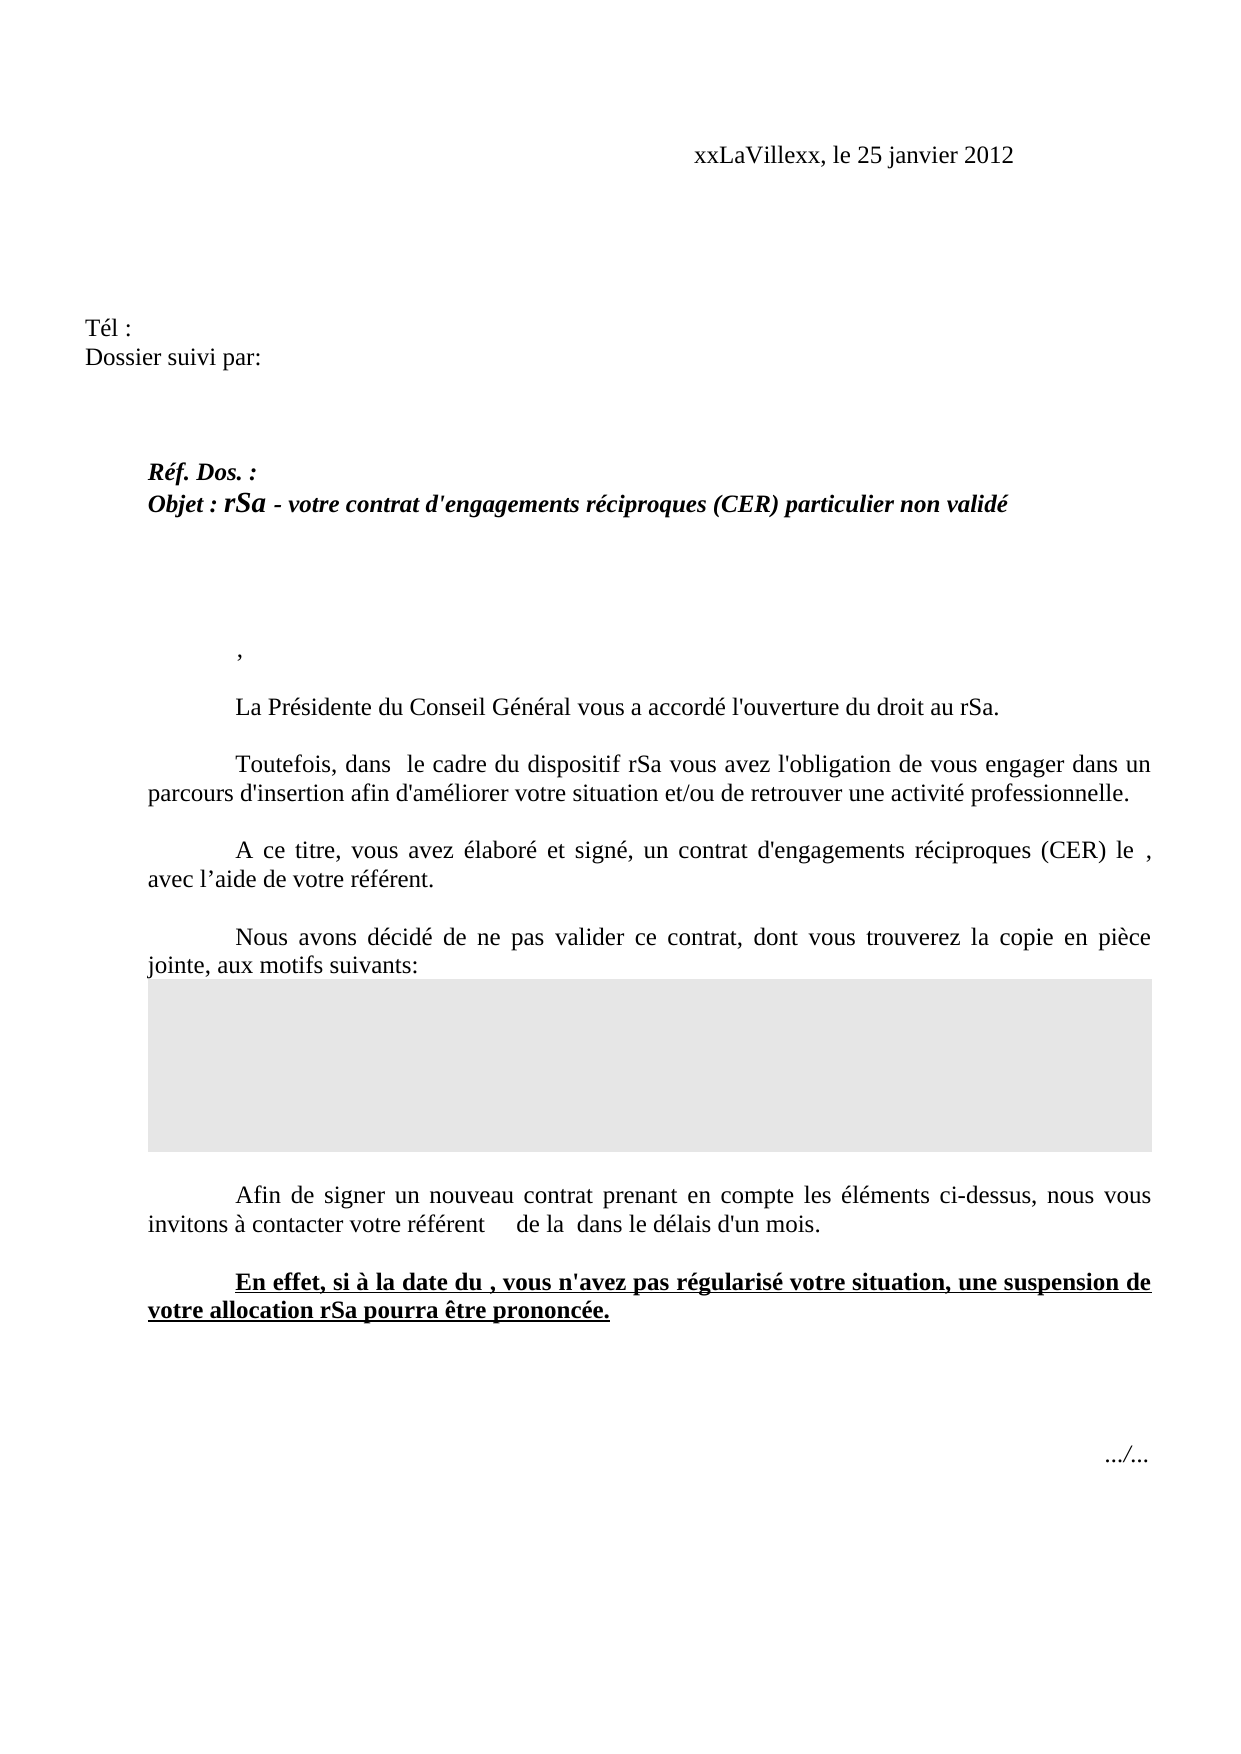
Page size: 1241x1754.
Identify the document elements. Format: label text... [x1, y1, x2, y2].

table_header [677, 198, 1152, 371]
text En effet, si à la date du , vous n'avez pas régularisé votre situation, une suspension de votre allocation rSa pourra être prononcée. [148, 1267, 1152, 1324]
text Objet : rSa - votre contrat d'engagements réciproques (CER) particulier non validé [148, 486, 1152, 519]
text A ce titre, vous avez élaboré et signé, un contrat d'engagements réciproques (CER) le , avec l’aide de votre référent. [148, 835, 1152, 893]
text Nous avons décidé de ne pas valider ce contrat, dont vous trouverez la copie en pièce jointe, aux motifs suivants: [148, 922, 1152, 979]
text Afin de signer un nouveau contrat prenant en compte les éléments ci-dessus, nous vous invitons à contacter votre référent de la dans le délais d'un mois. [148, 1180, 1152, 1238]
text , [148, 634, 1152, 663]
text Réf. Dos. : [148, 457, 1152, 486]
text La Présidente du Conseil Général vous a accordé l'ouverture du droit au rSa. [148, 692, 1152, 720]
text Toutefois, dans le cadre du dispositif rSa vous avez l'obligation de vous engager dans un parcours d'insertion afin d'améliorer votre situation et/ou de retrouver une activité professionnelle. [148, 749, 1152, 807]
table_header Tél : Dossier suivi par: [74, 198, 677, 371]
text xxLaVillexx, le 25 janvier 2012 [148, 141, 1152, 169]
text .../... [148, 1439, 1152, 1468]
